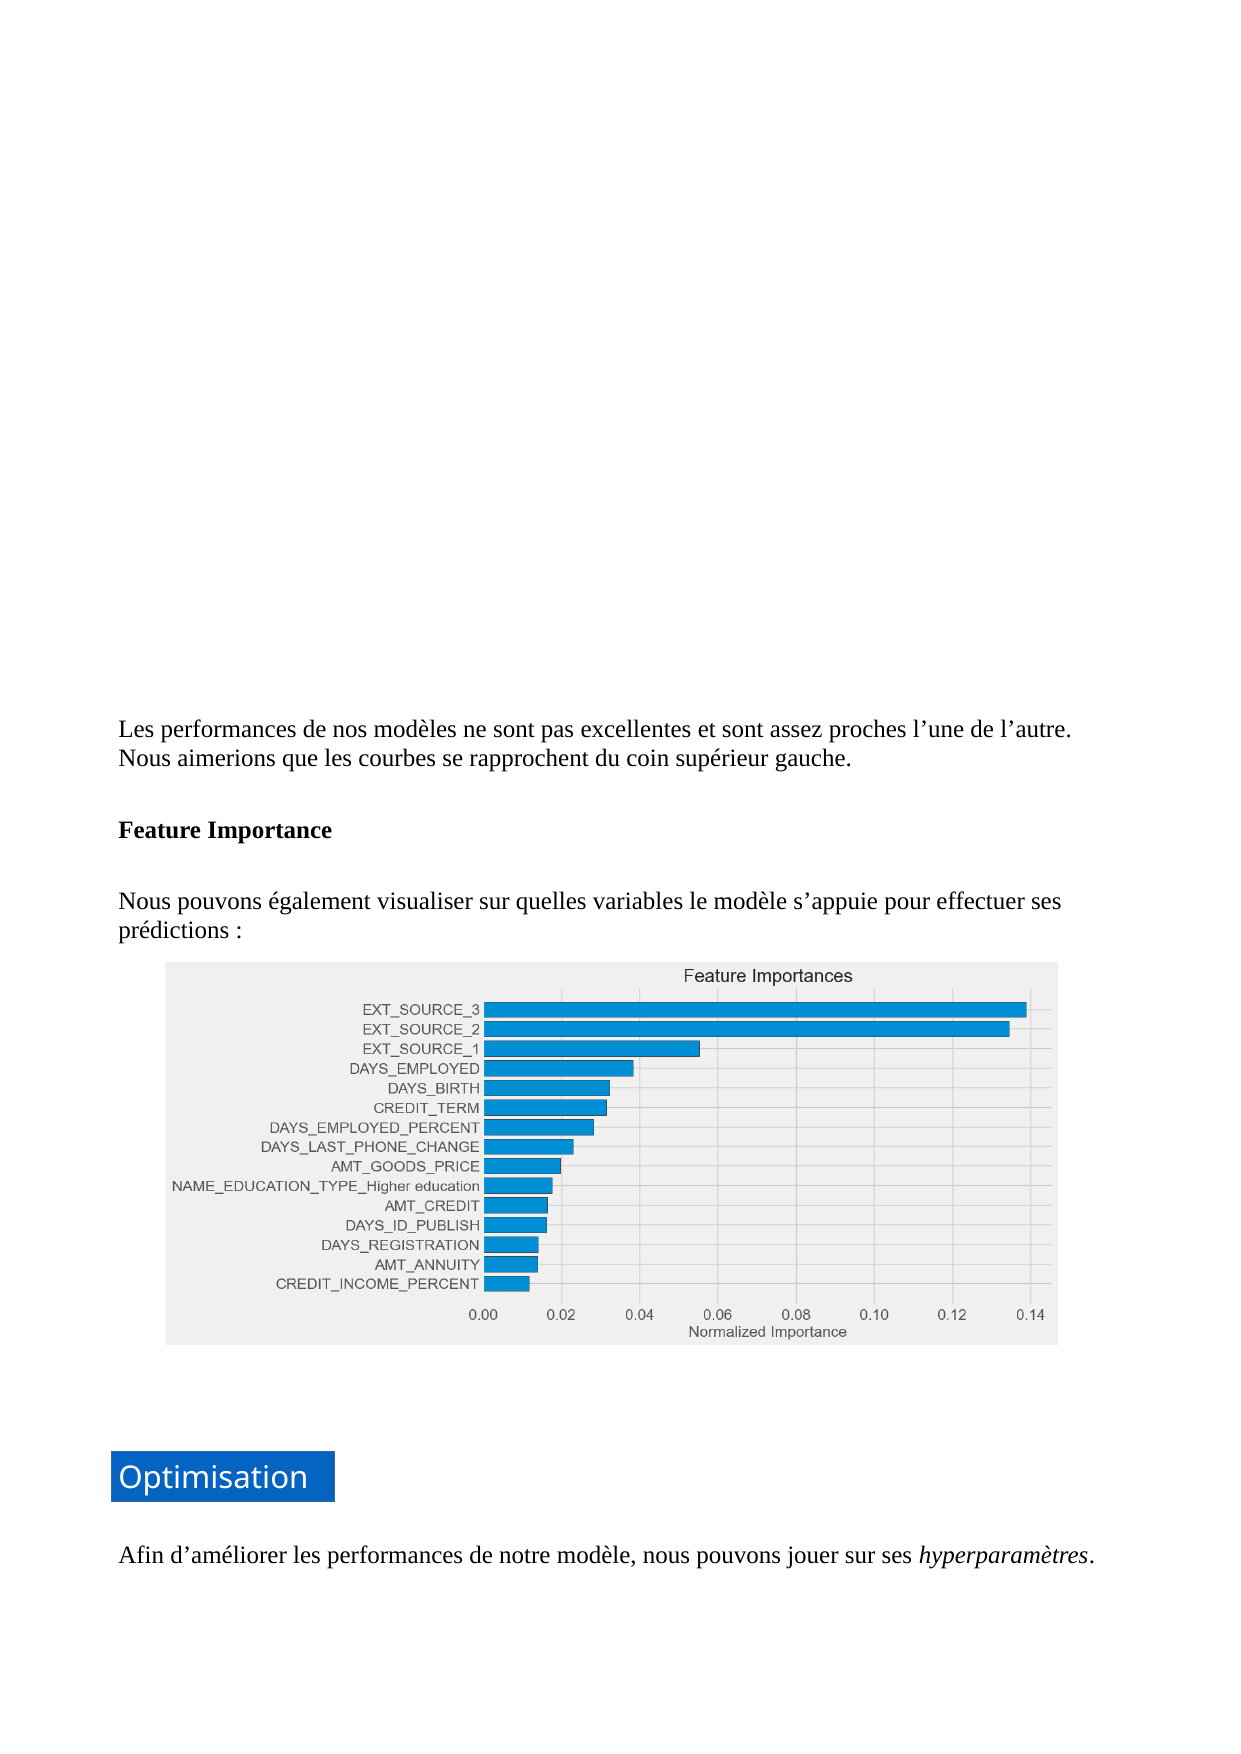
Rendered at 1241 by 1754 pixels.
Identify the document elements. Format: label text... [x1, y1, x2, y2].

text Optimisation [335, 1455, 1122, 1497]
text Nous pouvons également visualiser sur quelles variables le modèle s’appuie pour effectuer ses prédictions : [118, 886, 1122, 943]
text Les performances de nos modèles ne sont pas excellentes et sont assez proches l’une de l’autre. Nous aimerions que les courbes se rapprochent du coin supérieur gauche. [118, 714, 1122, 772]
text Feature Importance [118, 815, 1122, 843]
text Afin d’améliorer les performances de notre modèle, nous pouvons jouer sur ses hyperparamètres. [118, 1540, 1122, 1569]
picture [165, 962, 1059, 1345]
